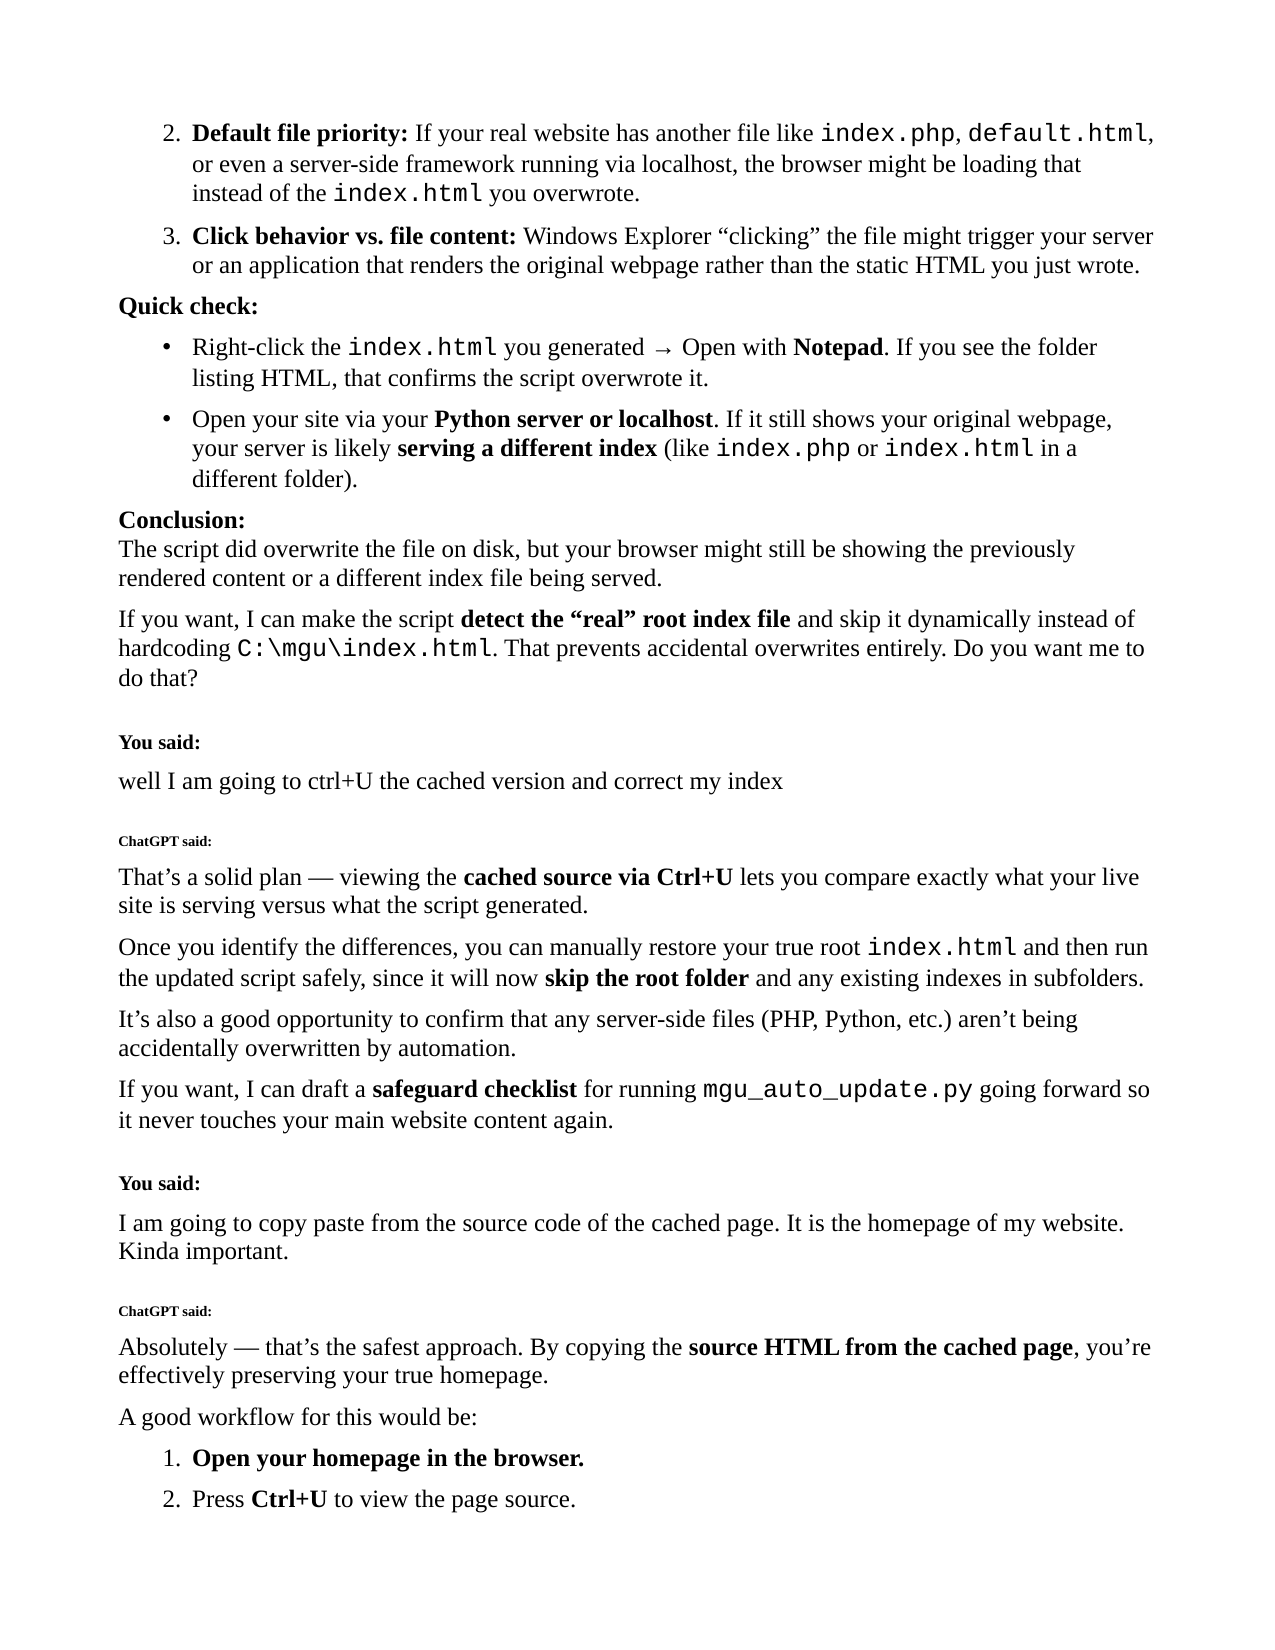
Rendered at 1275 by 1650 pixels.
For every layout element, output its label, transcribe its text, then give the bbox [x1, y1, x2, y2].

text Conclusion: The script did overwrite the file on disk, but your browser might still be showing the previously rendered content or a different index file being served. [118, 505, 1157, 591]
text well I am going to ctrl+U the cached version and correct my index [118, 766, 1157, 795]
text If you want, I can draft a safeguard checklist for running mgu_auto_update.py going forward so it never touches your main website content again. [118, 1074, 1157, 1133]
text That’s a solid plan — viewing the cached source via Ctrl+U lets you compare exactly what your live site is serving versus what the script generated. [118, 862, 1157, 919]
text If you want, I can make the script detect the “real” root index file and skip it dynamically instead of hardcoding C:\mgu\index.html. That prevents accidental overwrites entirely. Do you want me to do that? [118, 604, 1157, 692]
list Press Ctrl+U to view the page source. [162, 1484, 1157, 1513]
text Once you identify the differences, you can manually restore your true root index.html and then run the updated script safely, since it will now skip the root folder and any existing indexes in subfolders. [118, 932, 1157, 991]
list Open your homepage in the browser. [162, 1443, 1157, 1472]
text A good workflow for this would be: [118, 1402, 1157, 1431]
list Click behavior vs. file content: Windows Explorer “clicking” the file might trigger your server or an application that renders the original webpage rather than the static HTML you just wrote. [162, 221, 1157, 278]
subtitle You said: [118, 1171, 1157, 1195]
subtitle You said: [118, 730, 1157, 754]
list Right-click the index.html you generated → Open with Notepad. If you see the folder listing HTML, that confirms the script overwrote it. [162, 332, 1157, 392]
list Default file priority: If your real website has another file like index.php, default.html, or even a server-side framework running via localhost, the browser might be loading that instead of the index.html you overwrote. [162, 118, 1157, 208]
text It’s also a good opportunity to confirm that any server-side files (PHP, Python, etc.) aren’t being accidentally overwritten by automation. [118, 1004, 1157, 1061]
list Open your site via your Python server or localhost. If it still shows your original webpage, your server is likely serving a different index (like index.php or index.html in a different folder). [162, 404, 1157, 493]
text Quick check: [118, 291, 1157, 320]
text Absolutely — that’s the safest approach. By copying the source HTML from the cached page, you’re effectively preserving your true homepage. [118, 1332, 1157, 1389]
text I am going to copy paste from the source code of the cached page. It is the homepage of my website. Kinda important. [118, 1208, 1157, 1265]
subtitle ChatGPT said: [118, 833, 1157, 849]
subtitle ChatGPT said: [118, 1303, 1157, 1319]
